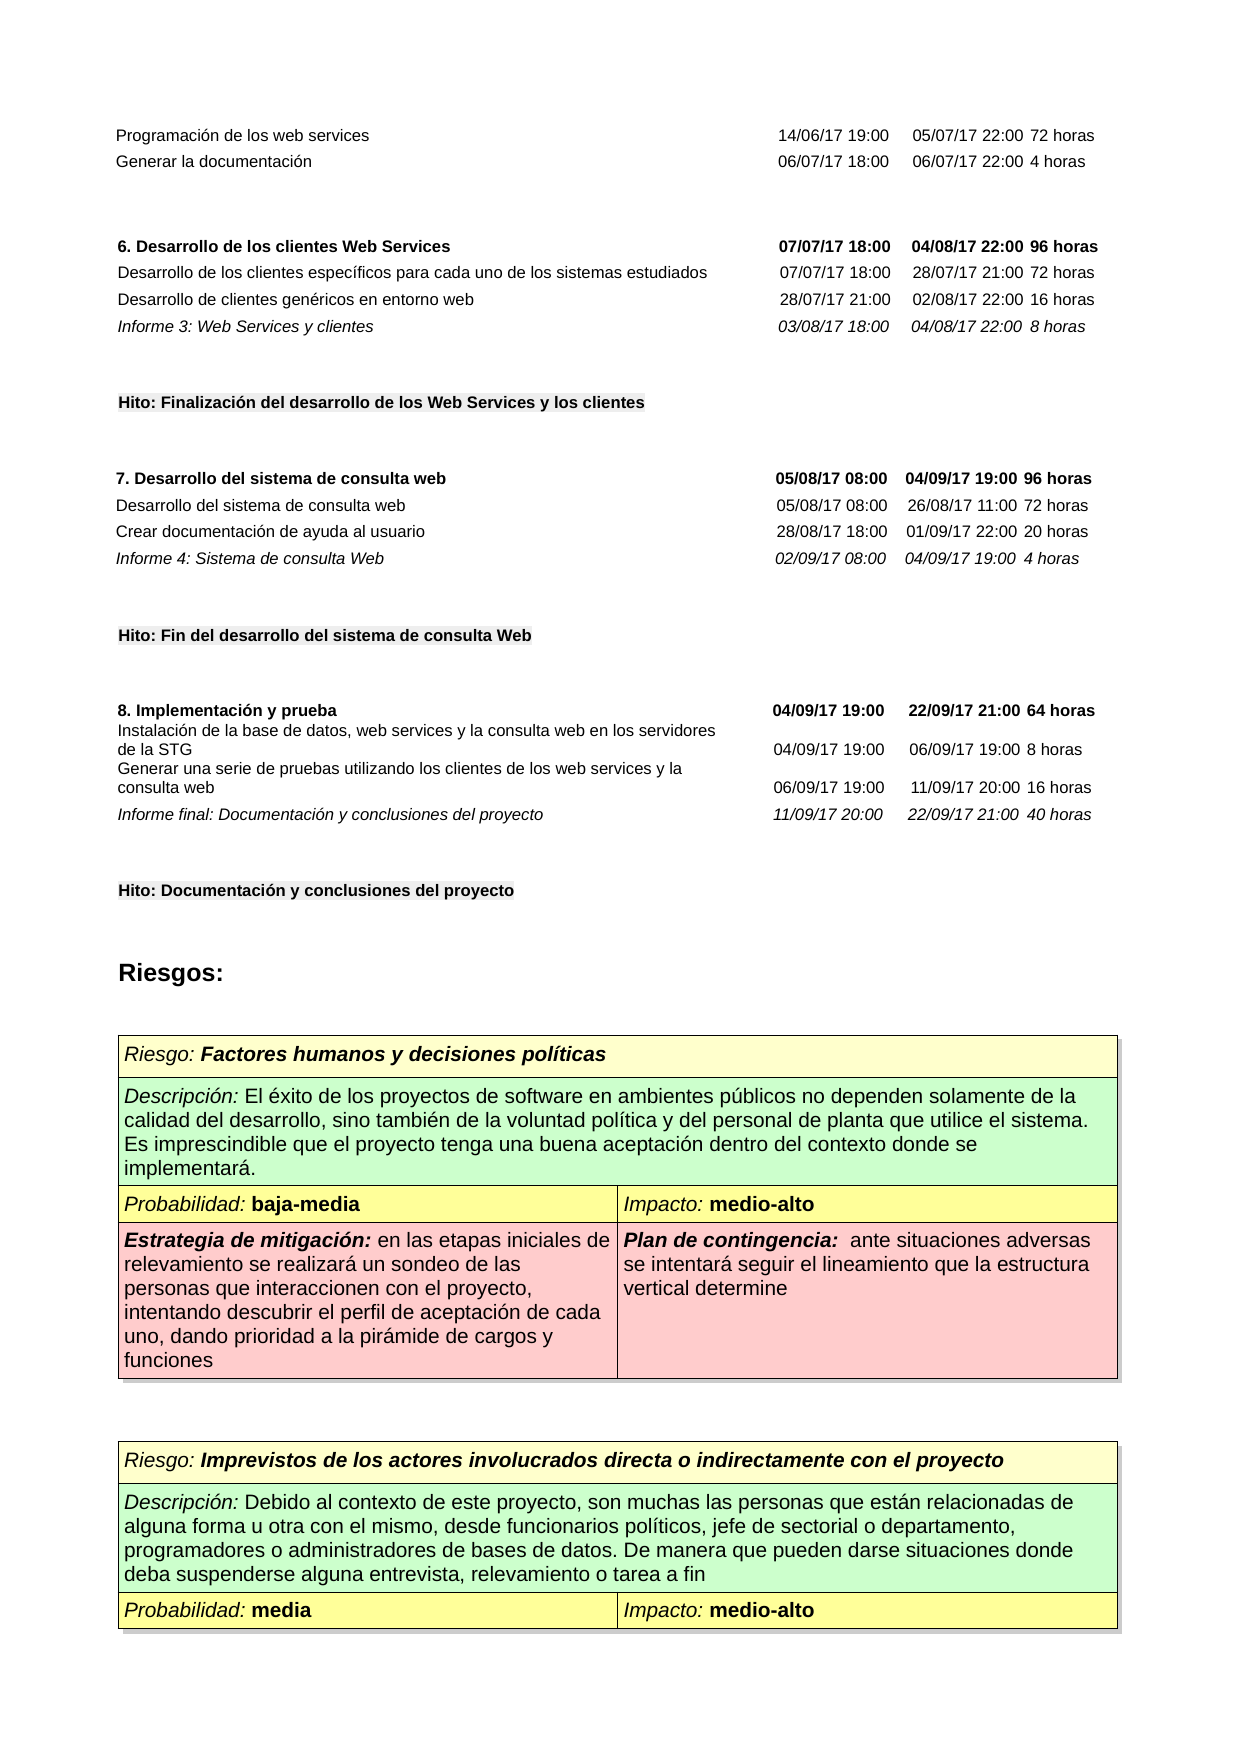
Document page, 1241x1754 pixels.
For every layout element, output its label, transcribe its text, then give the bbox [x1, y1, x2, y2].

table_cell 02/09/17 08:00 [742, 541, 891, 568]
table_cell 06/09/17 19:00 [888, 720, 1023, 759]
table_cell 16 horas [1027, 282, 1120, 309]
table_cell 04/09/17 19:00 [741, 720, 887, 759]
table_header 96 horas [1027, 229, 1120, 256]
table_cell Desarrollo del sistema de consulta web [113, 488, 742, 515]
table_header Riesgo: Factores humanos y decisiones políticas [119, 1036, 1117, 1077]
table_cell Informe final: Documentación y conclusiones del proyecto [114, 797, 741, 824]
table_cell 02/08/17 22:00 [894, 282, 1027, 309]
text Hito: Finalización del desarrollo de los Web Services y los clientes [118, 393, 1122, 412]
table_header 05/08/17 08:00 [742, 461, 891, 488]
table_cell Impacto: medio-alto [618, 1593, 1117, 1628]
table_cell 05/07/17 22:00 [892, 118, 1027, 145]
table_header 04/08/17 22:00 [894, 229, 1027, 256]
table_cell 26/08/17 11:00 [891, 488, 1020, 515]
table_cell Generar una serie de pruebas utilizando los clientes de los web services y la consulta web [114, 759, 741, 797]
text Hito: Fin del desarrollo del sistema de consulta Web [118, 626, 1122, 645]
table_cell Descripción: El éxito de los proyectos de software en ambientes públicos no dependen solamente de la calidad del desarrollo, sino también de la voluntad política y del personal de planta que utilice el sistema. Es imprescindible que el proyecto tenga una buena aceptación dentro del contexto donde se implementará. [119, 1078, 1117, 1185]
table_cell 20 horas [1020, 515, 1120, 541]
table_cell 07/07/17 18:00 [741, 256, 894, 282]
table_header 07/07/17 18:00 [741, 229, 894, 256]
table_cell Generar la documentación [113, 145, 739, 171]
table_header 96 horas [1020, 461, 1120, 488]
table_header 6. Desarrollo de los clientes Web Services [114, 229, 741, 256]
table_cell 05/08/17 08:00 [742, 488, 891, 515]
table_cell 28/08/17 18:00 [742, 515, 891, 541]
table_header Riesgo: Imprevistos de los actores involucrados directa o indirectamente con el proyecto [119, 1442, 1117, 1483]
table_cell 72 horas [1027, 118, 1120, 145]
table_header 8. Implementación y prueba [114, 694, 741, 720]
table_cell 04/09/17 19:00 [891, 541, 1020, 568]
table_cell Plan de contingencia: ante situaciones adversas se intentará seguir el lineamiento que la estructura vertical determine [618, 1223, 1117, 1378]
table_cell Desarrollo de clientes genéricos en entorno web [114, 282, 741, 309]
table_cell 8 horas [1027, 309, 1120, 336]
table_cell 06/09/17 19:00 [741, 759, 887, 797]
table_cell 03/08/17 18:00 [741, 309, 894, 336]
table_cell 16 horas [1024, 759, 1120, 797]
table_cell 72 horas [1020, 488, 1120, 515]
table_cell 40 horas [1024, 797, 1120, 824]
text Hito: Documentación y conclusiones del proyecto [118, 881, 1122, 900]
table_cell 8 horas [1024, 720, 1120, 759]
table_cell Informe 3: Web Services y clientes [114, 309, 741, 336]
table_cell Impacto: medio-alto [618, 1186, 1117, 1222]
table_header 64 horas [1024, 694, 1120, 720]
table_header 04/09/17 19:00 [891, 461, 1020, 488]
table_cell 01/09/17 22:00 [891, 515, 1020, 541]
table_cell Instalación de la base de datos, web services y la consulta web en los servidores de la STG [114, 720, 741, 759]
table_cell 11/09/17 20:00 [741, 797, 887, 824]
table_cell Probabilidad: media [119, 1593, 617, 1628]
table_cell Estrategia de mitigación: en las etapas iniciales de relevamiento se realizará un sondeo de las personas que interaccionen con el proyecto, intentando descubrir el perfil de aceptación de cada uno, dando prioridad a la pirámide de cargos y funciones [119, 1223, 617, 1378]
table_cell 22/09/17 21:00 [888, 797, 1023, 824]
table_cell 4 horas [1027, 145, 1120, 171]
table_cell 11/09/17 20:00 [888, 759, 1023, 797]
table_cell Crear documentación de ayuda al usuario [113, 515, 742, 541]
table_cell Informe 4: Sistema de consulta Web [113, 541, 742, 568]
table_cell Descripción: Debido al contexto de este proyecto, son muchas las personas que están relacionadas de alguna forma u otra con el mismo, desde funcionarios políticos, jefe de sectorial o departamento, programadores o administradores de bases de datos. De manera que pueden darse situaciones donde deba suspenderse alguna entrevista, relevamiento o tarea a fin [119, 1484, 1117, 1592]
table_cell 04/08/17 22:00 [894, 309, 1027, 336]
table_cell 28/07/17 21:00 [894, 256, 1027, 282]
table_cell Programación de los web services [113, 118, 739, 145]
table_cell Desarrollo de los clientes específicos para cada uno de los sistemas estudiados [114, 256, 741, 282]
table_cell 4 horas [1020, 541, 1120, 568]
table_header 22/09/17 21:00 [888, 694, 1023, 720]
table_cell 72 horas [1027, 256, 1120, 282]
table_cell 28/07/17 21:00 [741, 282, 894, 309]
table_header 04/09/17 19:00 [741, 694, 887, 720]
table_header 7. Desarrollo del sistema de consulta web [113, 461, 742, 488]
table_cell 06/07/17 18:00 [739, 145, 892, 171]
table_cell 14/06/17 19:00 [739, 118, 892, 145]
table_cell Probabilidad: baja-media [119, 1186, 617, 1222]
text Riesgos: [118, 958, 1122, 987]
table_cell 06/07/17 22:00 [892, 145, 1027, 171]
